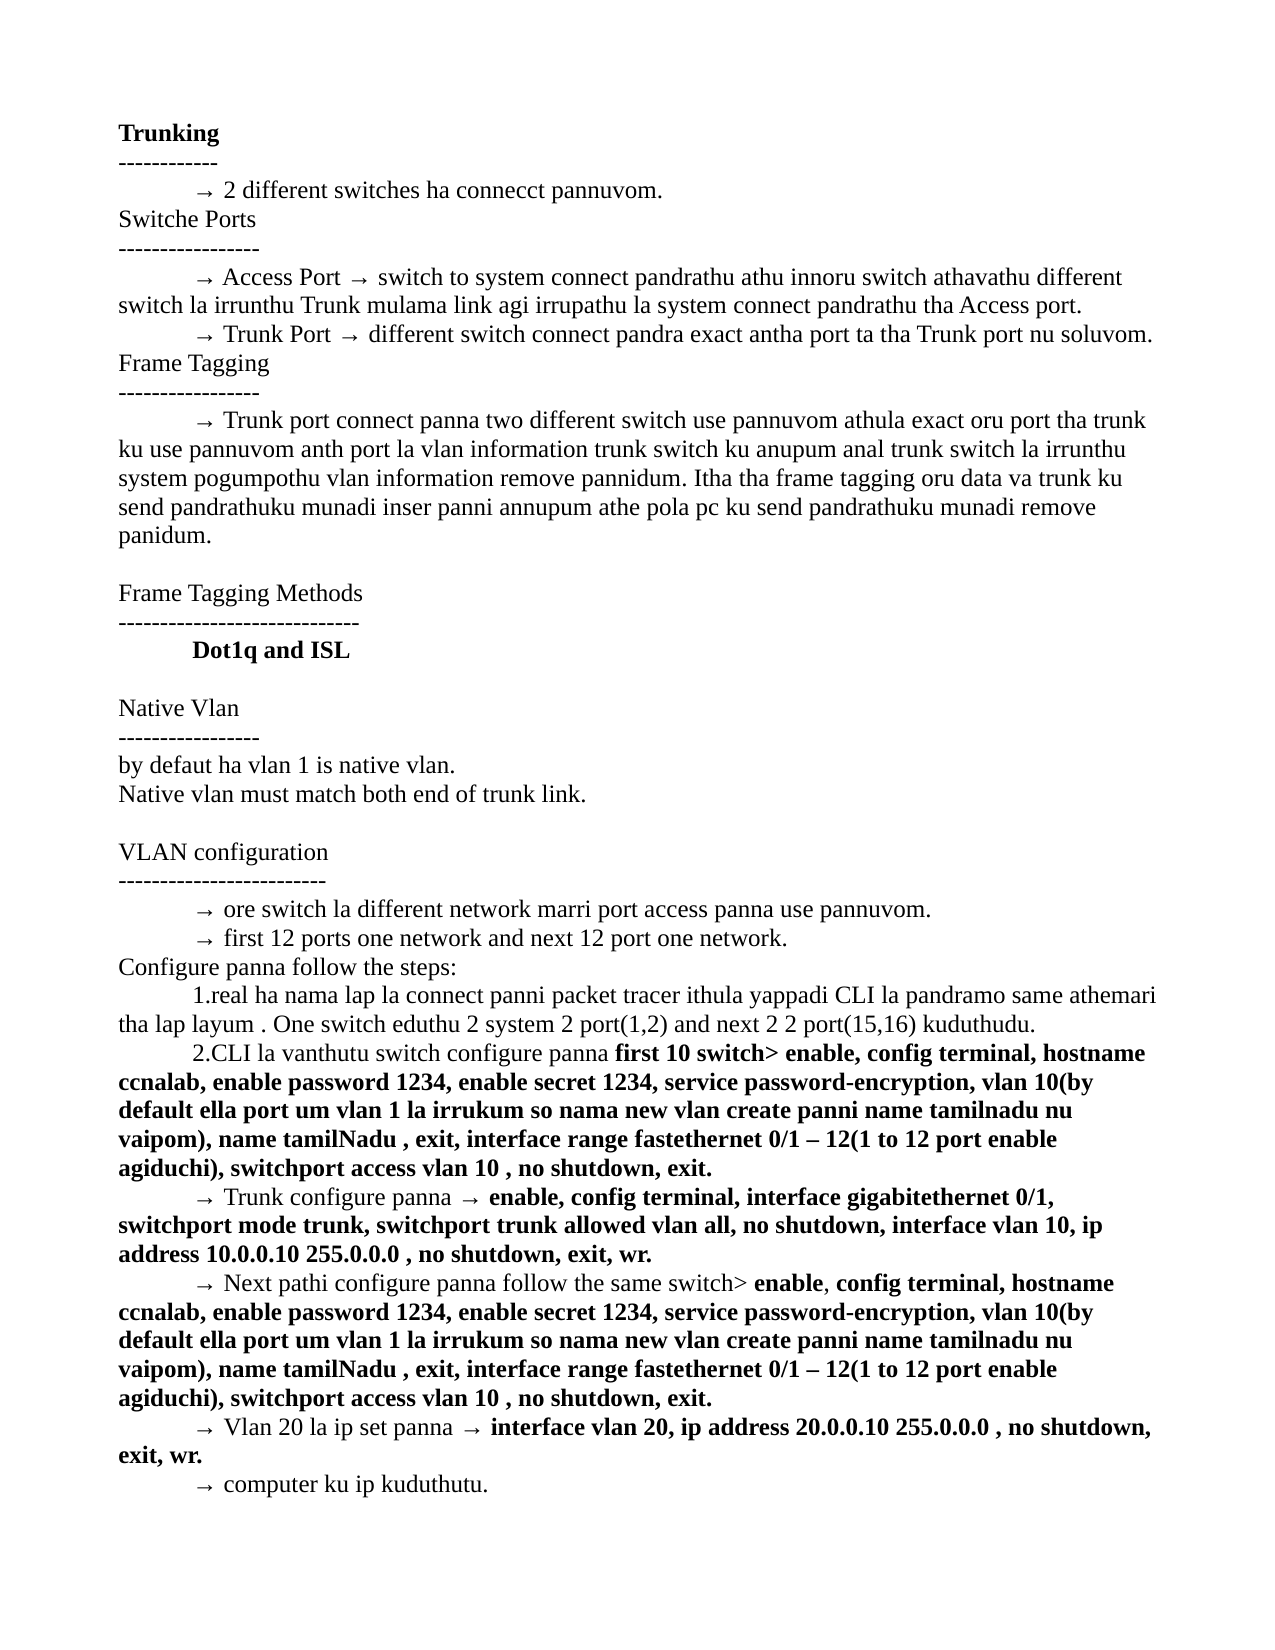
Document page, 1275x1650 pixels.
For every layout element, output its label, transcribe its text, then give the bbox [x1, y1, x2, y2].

text → Access Port → switch to system connect pandrathu athu innoru switch athavathu different switch la irrunthu Trunk mulama link agi irrupathu la system connect pandrathu tha Access port. [118, 262, 1157, 319]
text 1.real ha nama lap la connect panni packet tracer ithula yappadi CLI la pandramo same athemari tha lap layum . One switch eduthu 2 system 2 port(1,2) and next 2 2 port(15,16) kuduthudu. [118, 981, 1157, 1038]
text ----------------- [118, 722, 1157, 751]
text → 2 different switches ha connecct pannuvom. [118, 176, 1157, 204]
text 2.CLI la vanthutu switch configure panna first 10 switch> enable, config terminal, hostname ccnalab, enable password 1234, enable secret 1234, service password-encryption, vlan 10(by default ella port um vlan 1 la irrukum so nama new vlan create panni name tamilnadu nu vaipom), name tamilNadu , exit, interface range fastethernet 0/1 – 12(1 to 12 port enable agiduchi), switchport access vlan 10 , no shutdown, exit. [118, 1038, 1157, 1182]
text Trunking [118, 118, 1157, 147]
text → Vlan 20 la ip set panna → interface vlan 20, ip address 20.0.0.10 255.0.0.0 , no shutdown, exit, wr. [118, 1412, 1157, 1469]
text Configure panna follow the steps: [118, 952, 1157, 981]
text → Trunk port connect panna two different switch use pannuvom athula exact oru port tha trunk ku use pannuvom anth port la vlan information trunk switch ku anupum anal trunk switch la irrunthu system pogumpothu vlan information remove pannidum. Itha tha frame tagging oru data va trunk ku send pandrathuku munadi inser panni annupum athe pola pc ku send pandrathuku munadi remove panidum. [118, 406, 1157, 549]
text ----------------- [118, 233, 1157, 262]
text → Trunk Port → different switch connect pandra exact antha port ta tha Trunk port nu soluvom. [118, 319, 1157, 348]
text ----------------------------- [118, 607, 1157, 636]
text Switche Ports [118, 204, 1157, 233]
text ------------------------- [118, 866, 1157, 894]
text → ore switch la different network marri port access panna use pannuvom. [118, 894, 1157, 923]
text ------------ [118, 147, 1157, 176]
text → first 12 ports one network and next 12 port one network. [118, 923, 1157, 952]
text VLAN configuration [118, 837, 1157, 866]
text Frame Tagging Methods [118, 578, 1157, 607]
text Dot1q and ISL [118, 636, 1157, 664]
text by defaut ha vlan 1 is native vlan. [118, 751, 1157, 779]
text ----------------- [118, 377, 1157, 406]
text Frame Tagging [118, 348, 1157, 377]
text Native vlan must match both end of trunk link. [118, 779, 1157, 808]
text Native Vlan [118, 693, 1157, 722]
text → Trunk configure panna → enable, config terminal, interface gigabitethernet 0/1, switchport mode trunk, switchport trunk allowed vlan all, no shutdown, interface vlan 10, ip address 10.0.0.10 255.0.0.0 , no shutdown, exit, wr. [118, 1182, 1157, 1268]
text → Next pathi configure panna follow the same switch> enable, config terminal, hostname ccnalab, enable password 1234, enable secret 1234, service password-encryption, vlan 10(by default ella port um vlan 1 la irrukum so nama new vlan create panni name tamilnadu nu vaipom), name tamilNadu , exit, interface range fastethernet 0/1 – 12(1 to 12 port enable agiduchi), switchport access vlan 10 , no shutdown, exit. [118, 1268, 1157, 1412]
text → computer ku ip kuduthutu. [118, 1469, 1157, 1498]
